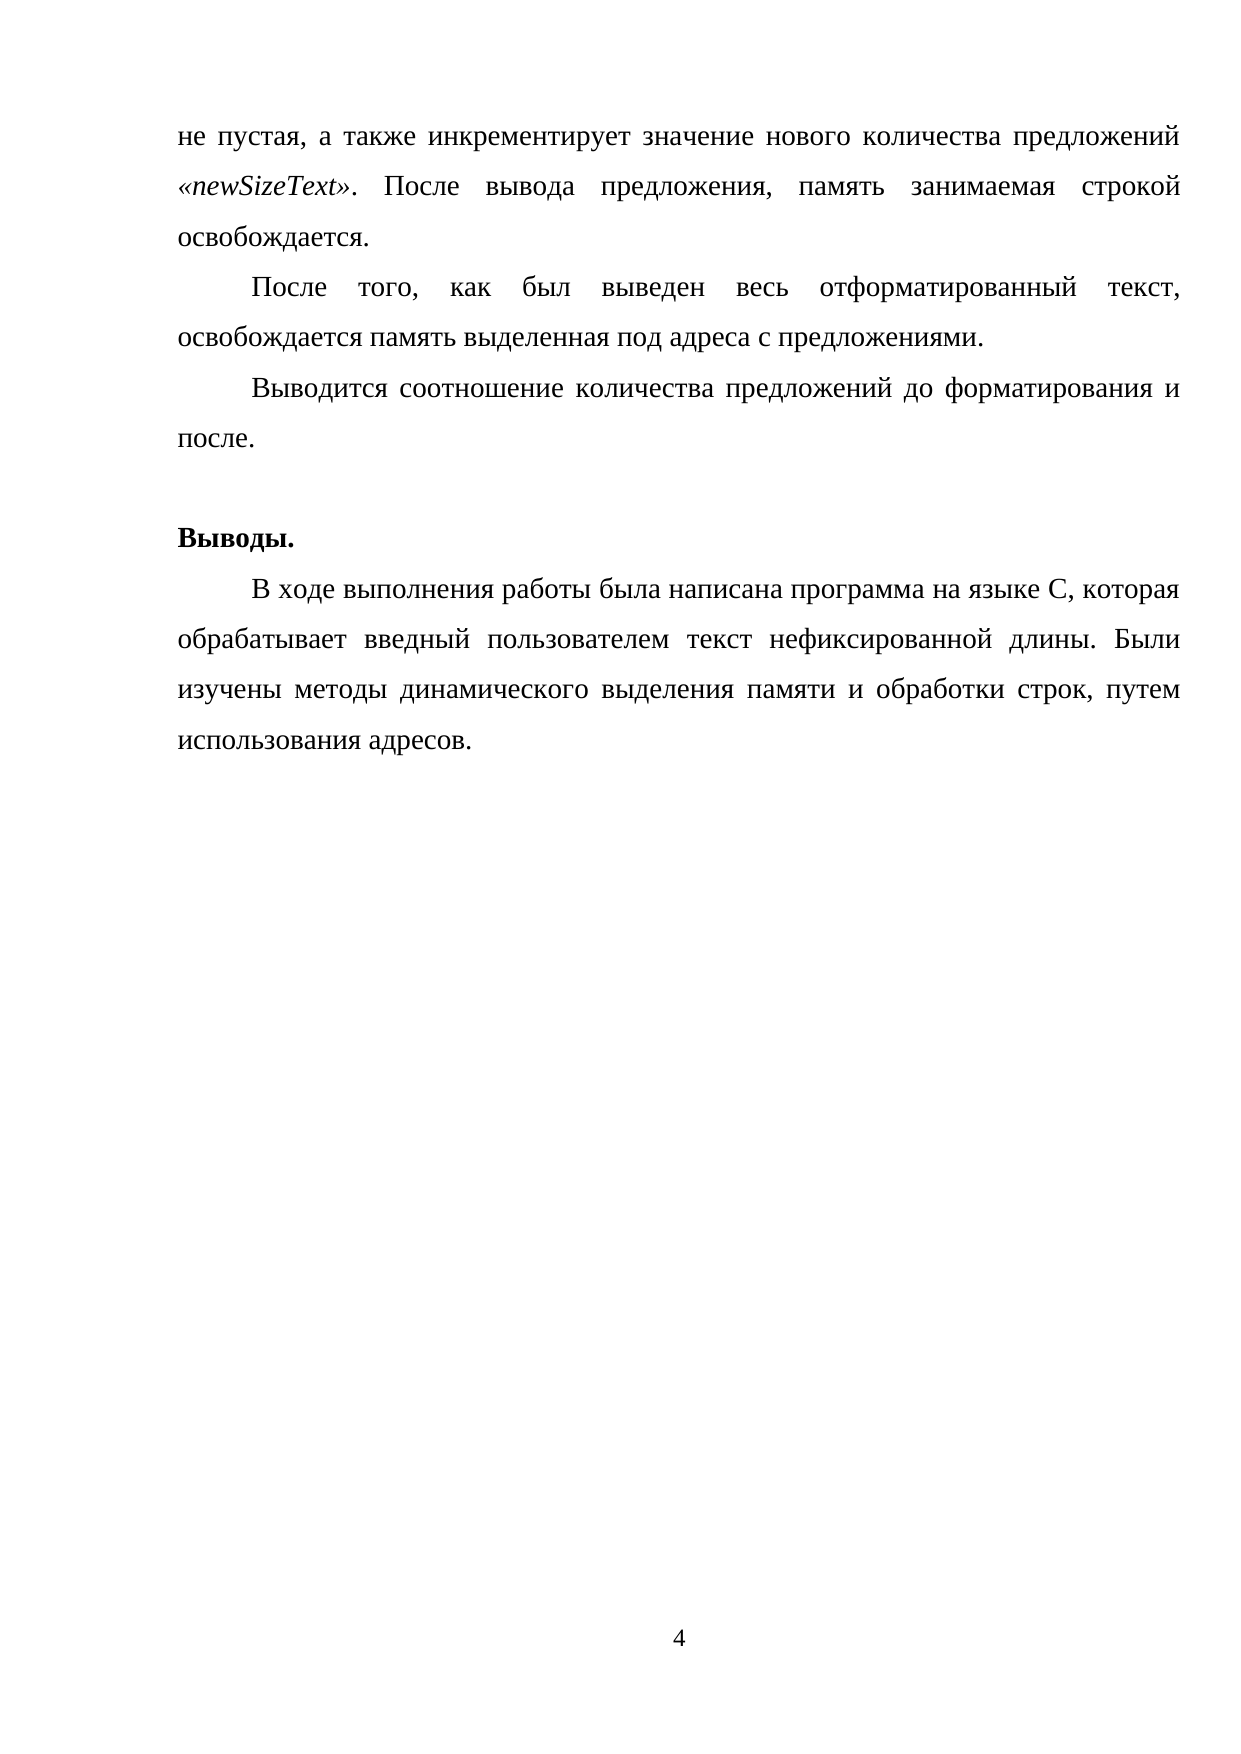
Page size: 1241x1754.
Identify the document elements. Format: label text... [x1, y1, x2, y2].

text Выводится соотношение количества предложений до форматирования и после. [177, 370, 1181, 453]
text Выводы. [177, 521, 1181, 554]
text В ходе выполнения работы была написана программа на языке С, которая обрабатывает введный пользователем текст нефиксированной длины. Были изучены методы динамического выделения памяти и обработки строк, путем использования адресов. [177, 571, 1181, 755]
text После того, как был выведен весь отформатированный текст, освобождается память выделенная под адреса с предложениями. [177, 269, 1181, 353]
text не пустая, а также инкрементирует значение нового количества предложений «newSizeText». После вывода предложения, память занимаемая строкой освобождается. [177, 118, 1181, 252]
